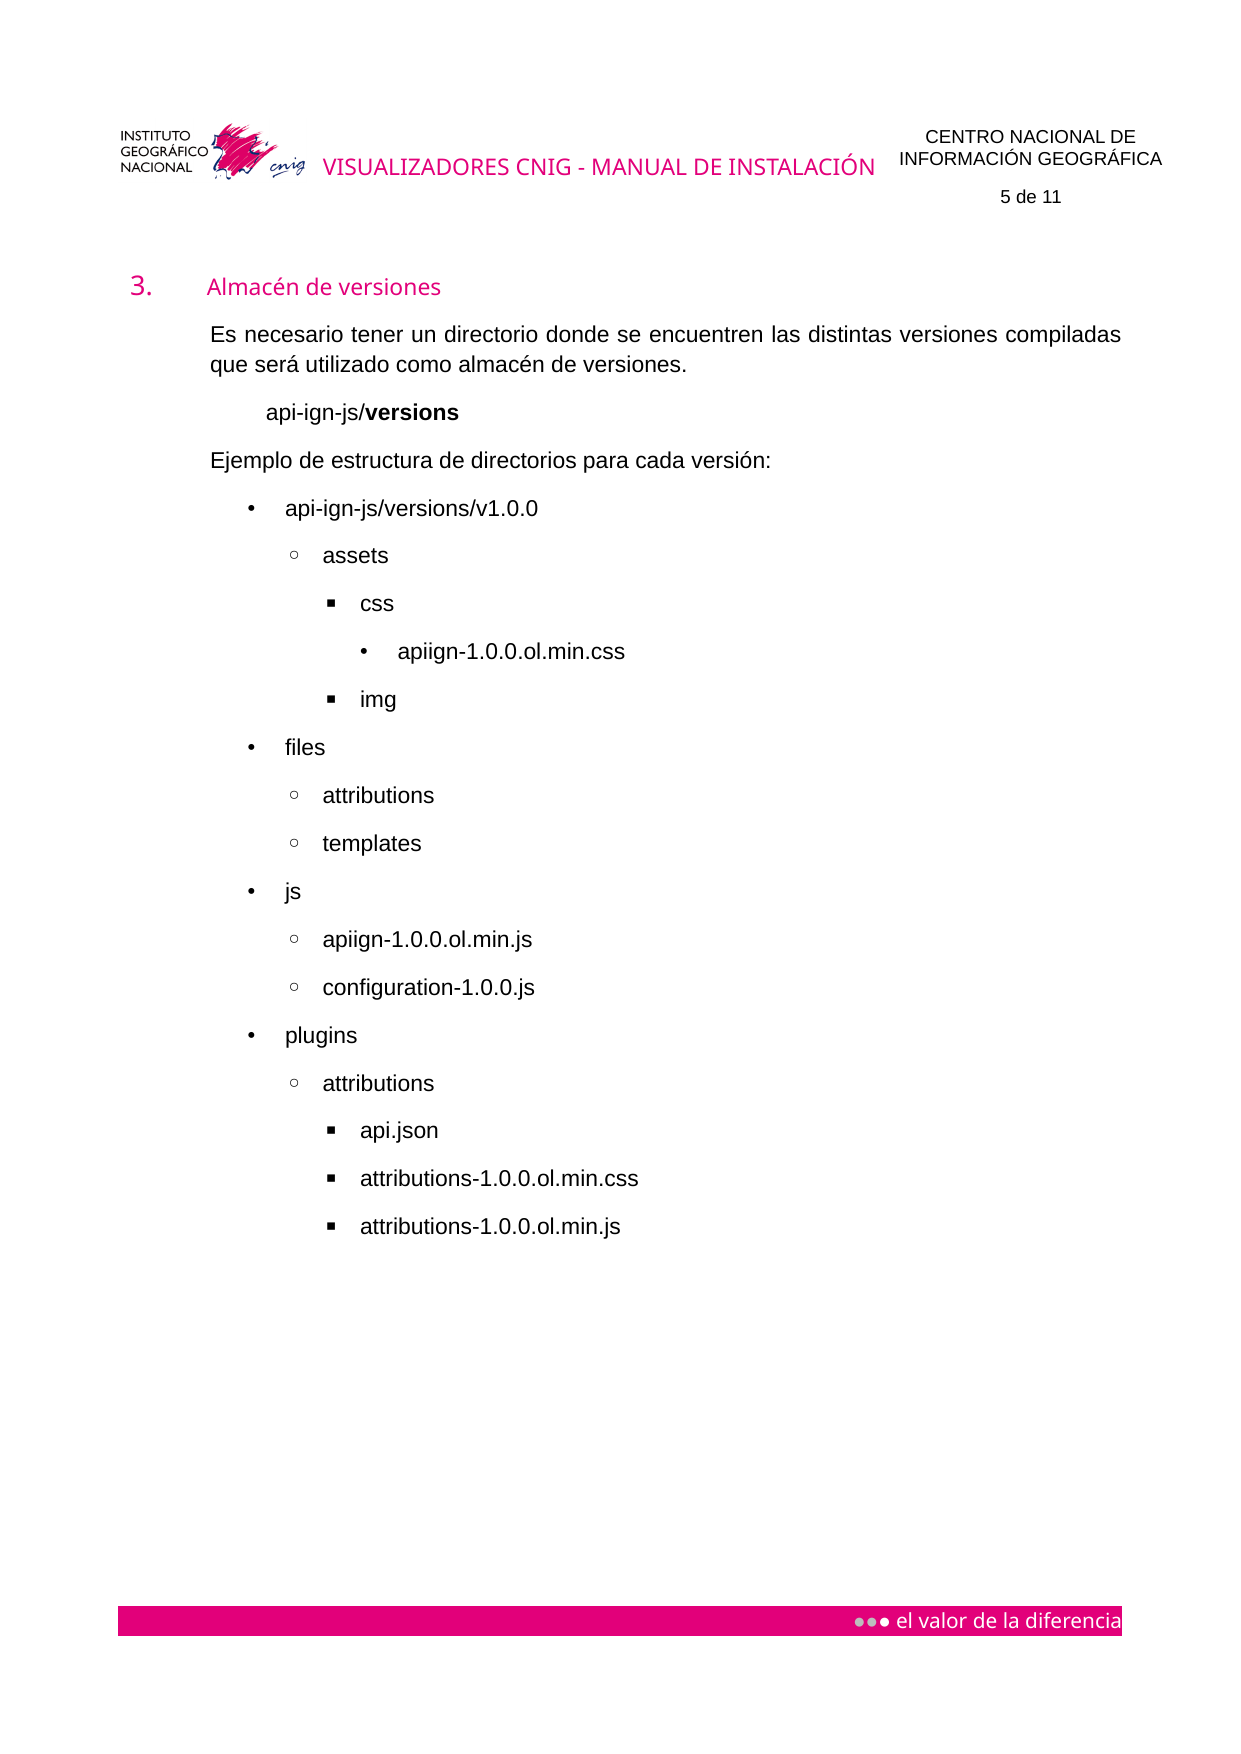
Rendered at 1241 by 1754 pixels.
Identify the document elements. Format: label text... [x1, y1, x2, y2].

list img [322, 686, 1122, 713]
list apiign-1.0.0.ol.min.js [285, 926, 1122, 952]
list apiign-1.0.0.ol.min.css [360, 638, 1122, 665]
list js [247, 878, 1122, 904]
list attributions [285, 1069, 1122, 1096]
text api-ign-js/versions [210, 399, 1122, 425]
list assets [285, 542, 1122, 569]
list attributions-1.0.0.ol.min.css [322, 1165, 1122, 1192]
list plugins [247, 1022, 1122, 1048]
list api-ign-js/versions/v1.0.0 [247, 494, 1122, 521]
text Ejemplo de estructura de directorios para cada versión: [210, 447, 1122, 473]
subtitle Almacén de versiones [130, 266, 1122, 303]
text Es necesario tener un directorio donde se encuentren las distintas versiones compiladas que será utilizado como almacén de versiones. [210, 321, 1122, 377]
list configuration-1.0.0.js [285, 974, 1122, 1000]
picture [118, 118, 307, 183]
list templates [285, 830, 1122, 856]
list attributions-1.0.0.ol.min.js [322, 1213, 1122, 1240]
list attributions [285, 782, 1122, 808]
list api.json [322, 1117, 1122, 1144]
list files [247, 734, 1122, 761]
list css [322, 590, 1122, 617]
